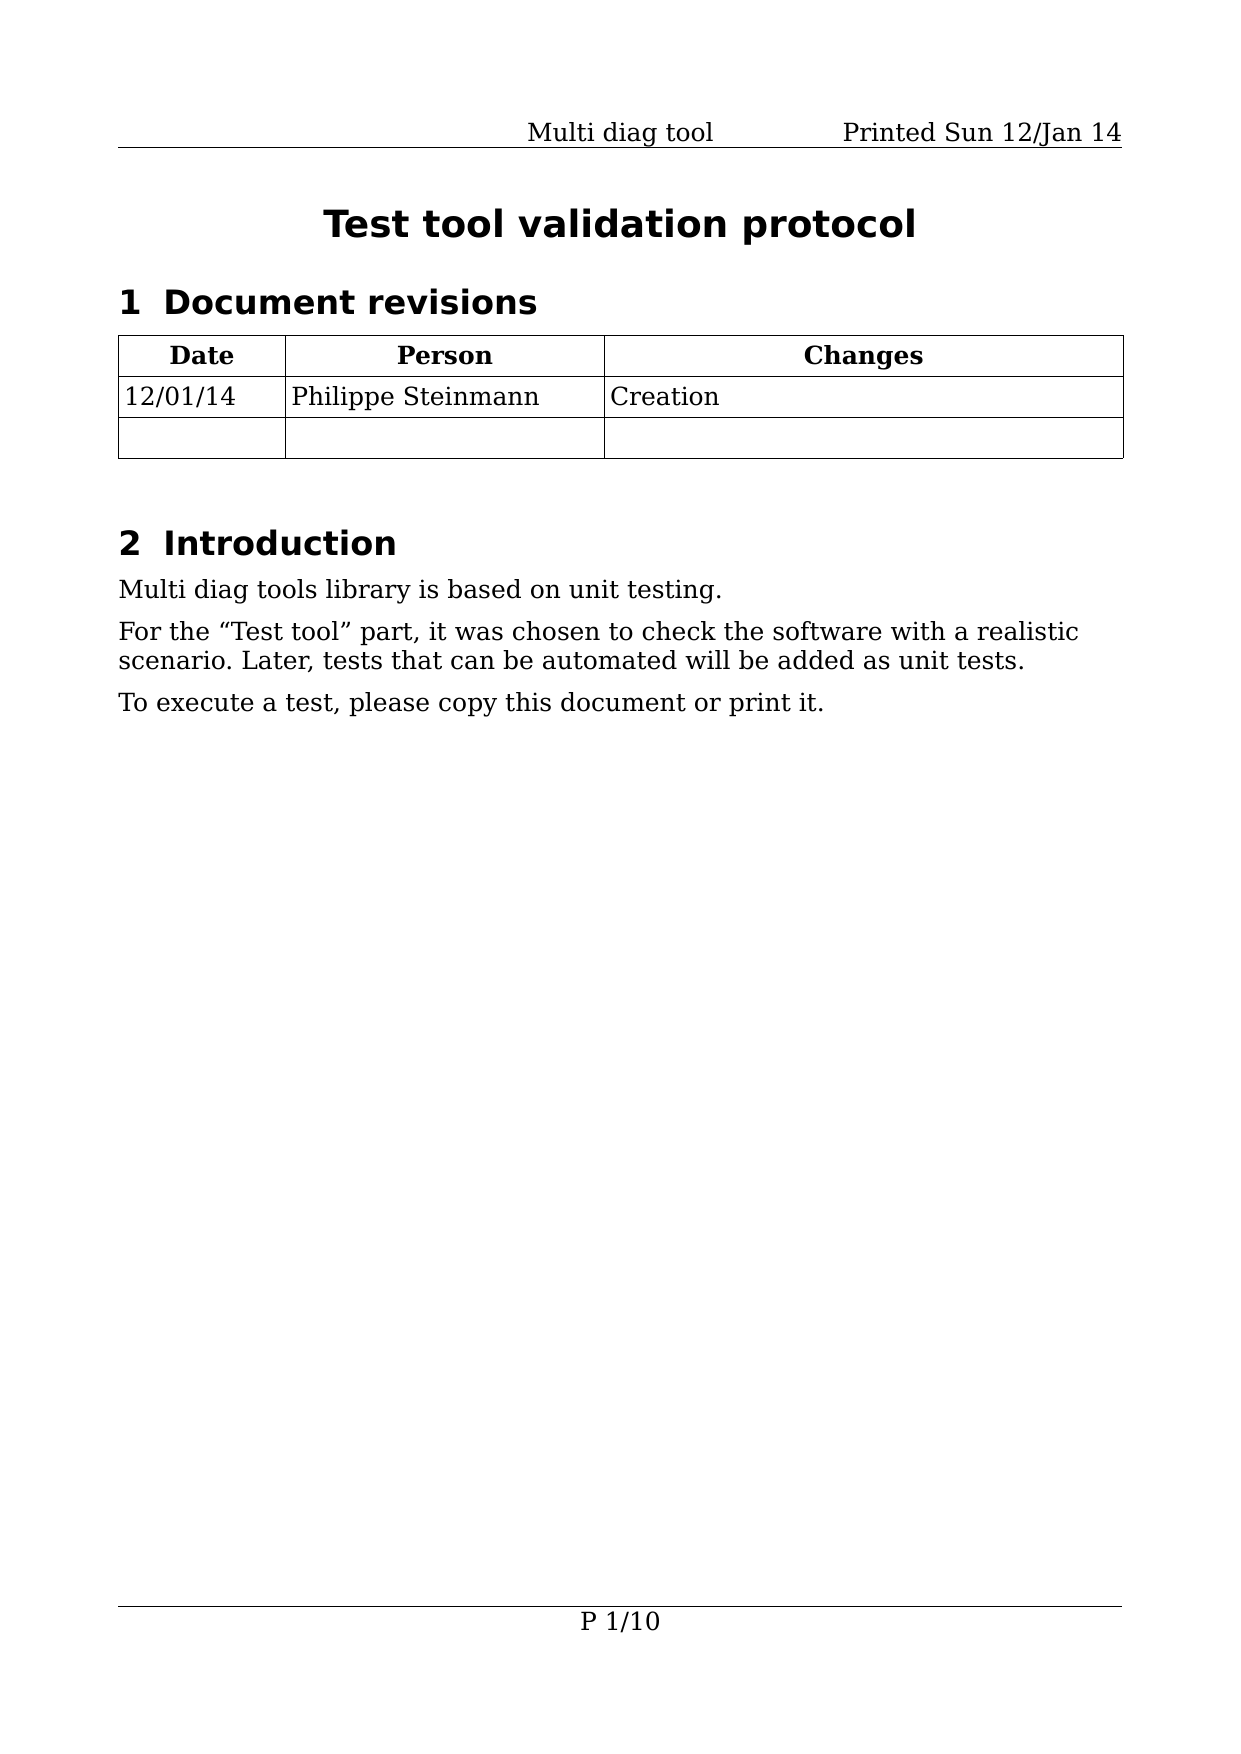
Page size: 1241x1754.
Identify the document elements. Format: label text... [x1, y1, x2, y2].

table_cell [605, 418, 1123, 457]
subtitle Document revisions [118, 283, 1122, 322]
table_cell [286, 418, 604, 457]
table_header Changes [605, 336, 1123, 376]
subtitle Test tool validation protocol [118, 202, 1122, 246]
table_cell Creation [605, 377, 1123, 417]
table_cell 12/01/14 [119, 377, 285, 417]
table_header Date [119, 336, 285, 376]
text For the “Test tool” part, it was chosen to check the software with a realistic scenario. Later, tests that can be automated will be added as unit tests. [118, 617, 1122, 676]
table_cell Philippe Steinmann [286, 377, 604, 417]
table_header Person [286, 336, 604, 376]
text To execute a test, please copy this document or print it. [118, 688, 1122, 717]
text Multi diag tools library is based on unit testing. [118, 576, 1122, 605]
subtitle Introduction [118, 524, 1122, 563]
table_cell [119, 418, 285, 457]
